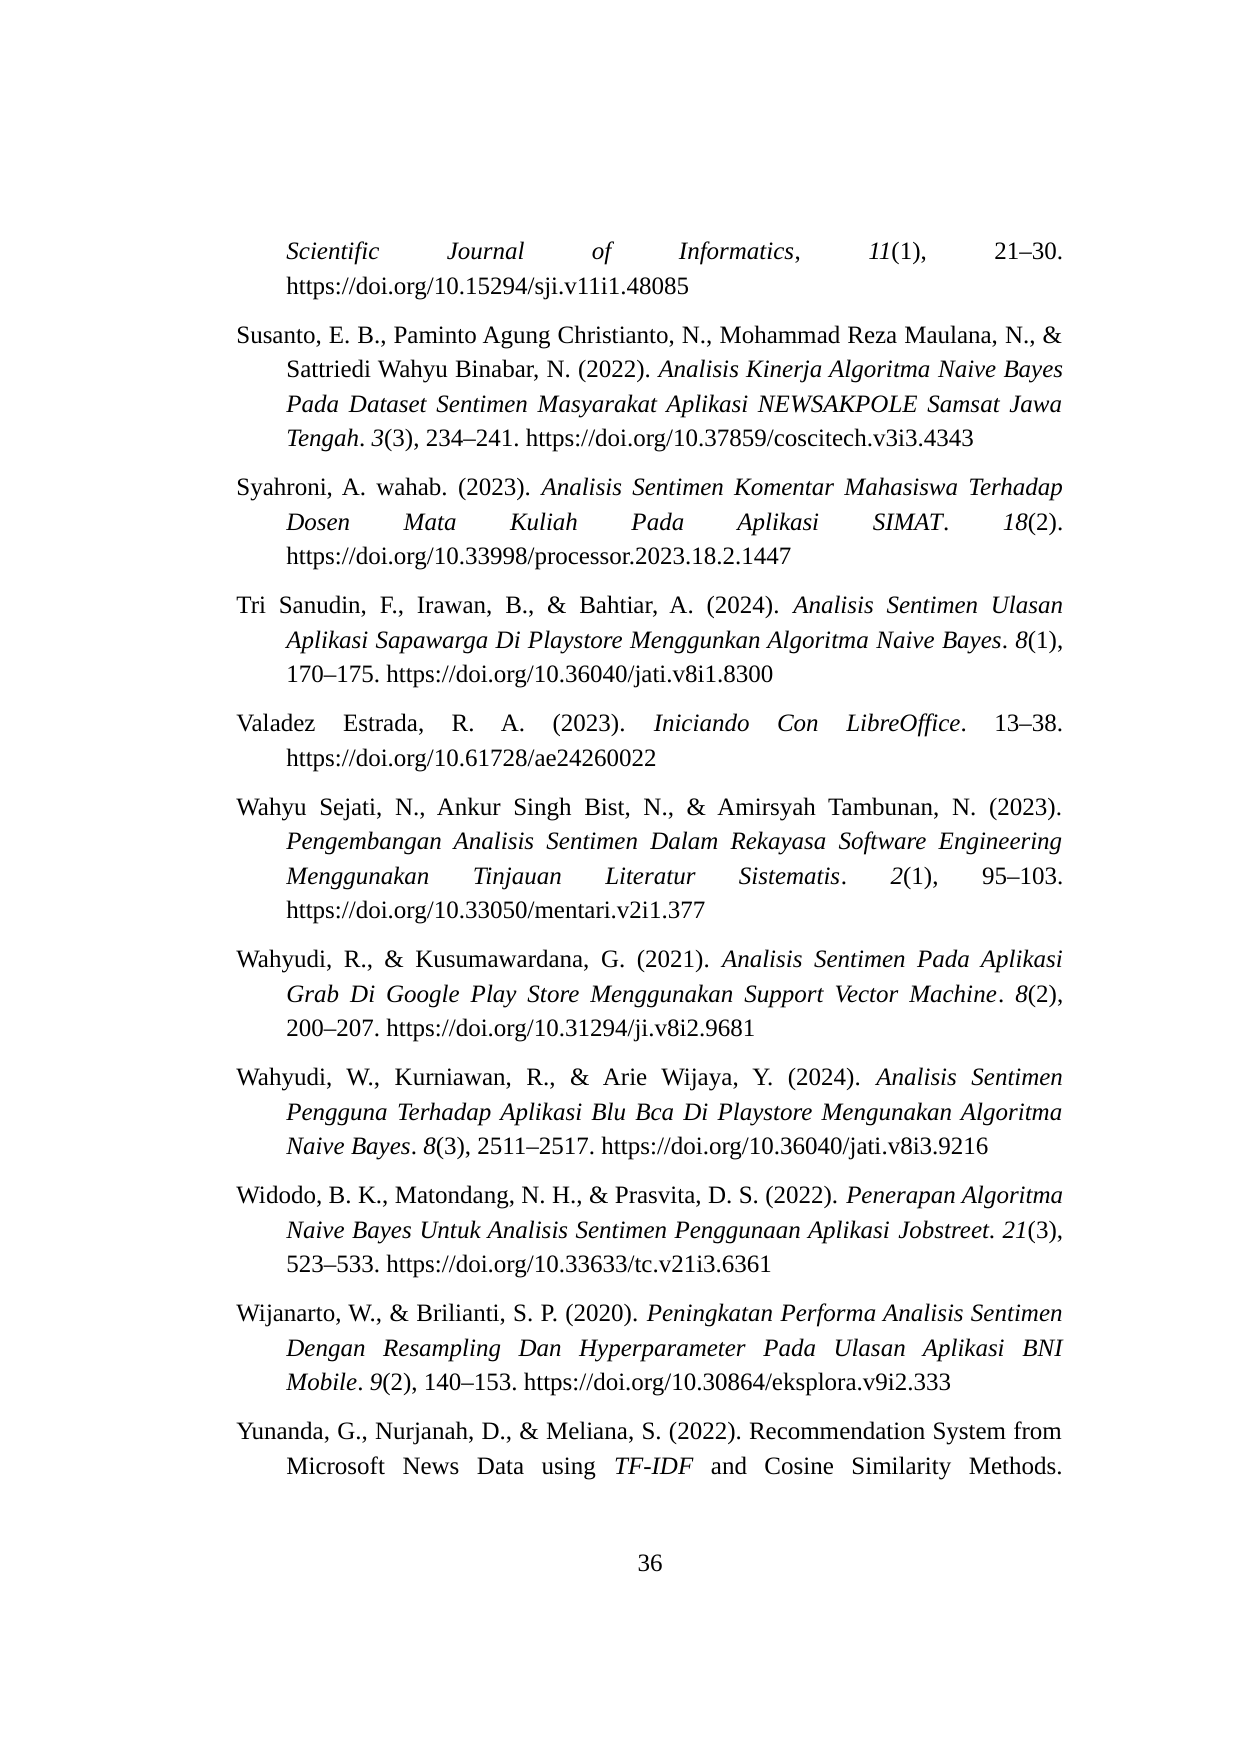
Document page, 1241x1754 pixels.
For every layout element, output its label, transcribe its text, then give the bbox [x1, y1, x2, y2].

text Valadez Estrada, R. A. (2023). Iniciando Con LibreOffice. 13–38. https://doi.org/10.61728/ae24260022 [236, 708, 1063, 772]
text Wahyu Sejati, N., Ankur Singh Bist, N., & Amirsyah Tambunan, N. (2023). Pengembangan Analisis Sentimen Dalam Rekayasa Software Engineering Menggunakan Tinjauan Literatur Sistematis. 2(1), 95–103. https://doi.org/10.33050/mentari.v2i1.377 [236, 792, 1063, 924]
text Scientific Journal of Informatics, 11(1), 21–30. https://doi.org/10.15294/sji.v11i1.48085 [236, 236, 1063, 299]
text Syahroni, A. wahab. (2023). Analisis Sentimen Komentar Mahasiswa Terhadap Dosen Mata Kuliah Pada Aplikasi SIMAT. 18(2). https://doi.org/10.33998/processor.2023.18.2.1447 [236, 472, 1063, 570]
text Susanto, E. B., Paminto Agung Christianto, N., Mohammad Reza Maulana, N., & Sattriedi Wahyu Binabar, N. (2022). Analisis Kinerja Algoritma Naive Bayes Pada Dataset Sentimen Masyarakat Aplikasi NEWSAKPOLE Samsat Jawa Tengah. 3(3), 234–241. https://doi.org/10.37859/coscitech.v3i3.4343 [236, 320, 1063, 452]
text Wahyudi, W., Kurniawan, R., & Arie Wijaya, Y. (2024). Analisis Sentimen Pengguna Terhadap Aplikasi Blu Bca Di Playstore Mengunakan Algoritma Naive Bayes. 8(3), 2511–2517. https://doi.org/10.36040/jati.v8i3.9216 [236, 1062, 1063, 1160]
text Wijanarto, W., & Brilianti, S. P. (2020). Peningkatan Performa Analisis Sentimen Dengan Resampling Dan Hyperparameter Pada Ulasan Aplikasi BNI Mobile. 9(2), 140–153. https://doi.org/10.30864/eksplora.v9i2.333 [236, 1298, 1063, 1396]
text Widodo, B. K., Matondang, N. H., & Prasvita, D. S. (2022). Penerapan Algoritma Naive Bayes Untuk Analisis Sentimen Penggunaan Aplikasi Jobstreet. 21(3), 523–533. https://doi.org/10.33633/tc.v21i3.6361 [236, 1180, 1063, 1278]
text Tri Sanudin, F., Irawan, B., & Bahtiar, A. (2024). Analisis Sentimen Ulasan Aplikasi Sapawarga Di Playstore Menggunkan Algoritma Naive Bayes. 8(1), 170–175. https://doi.org/10.36040/jati.v8i1.8300 [236, 590, 1063, 688]
text Yunanda, G., Nurjanah, D., & Meliana, S. (2022). Recommendation System from Microsoft News Data using TF-IDF and Cosine Similarity Methods. [236, 1416, 1063, 1480]
text Wahyudi, R., & Kusumawardana, G. (2021). Analisis Sentimen Pada Aplikasi Grab Di Google Play Store Menggunakan Support Vector Machine. 8(2), 200–207. https://doi.org/10.31294/ji.v8i2.9681 [236, 944, 1063, 1042]
